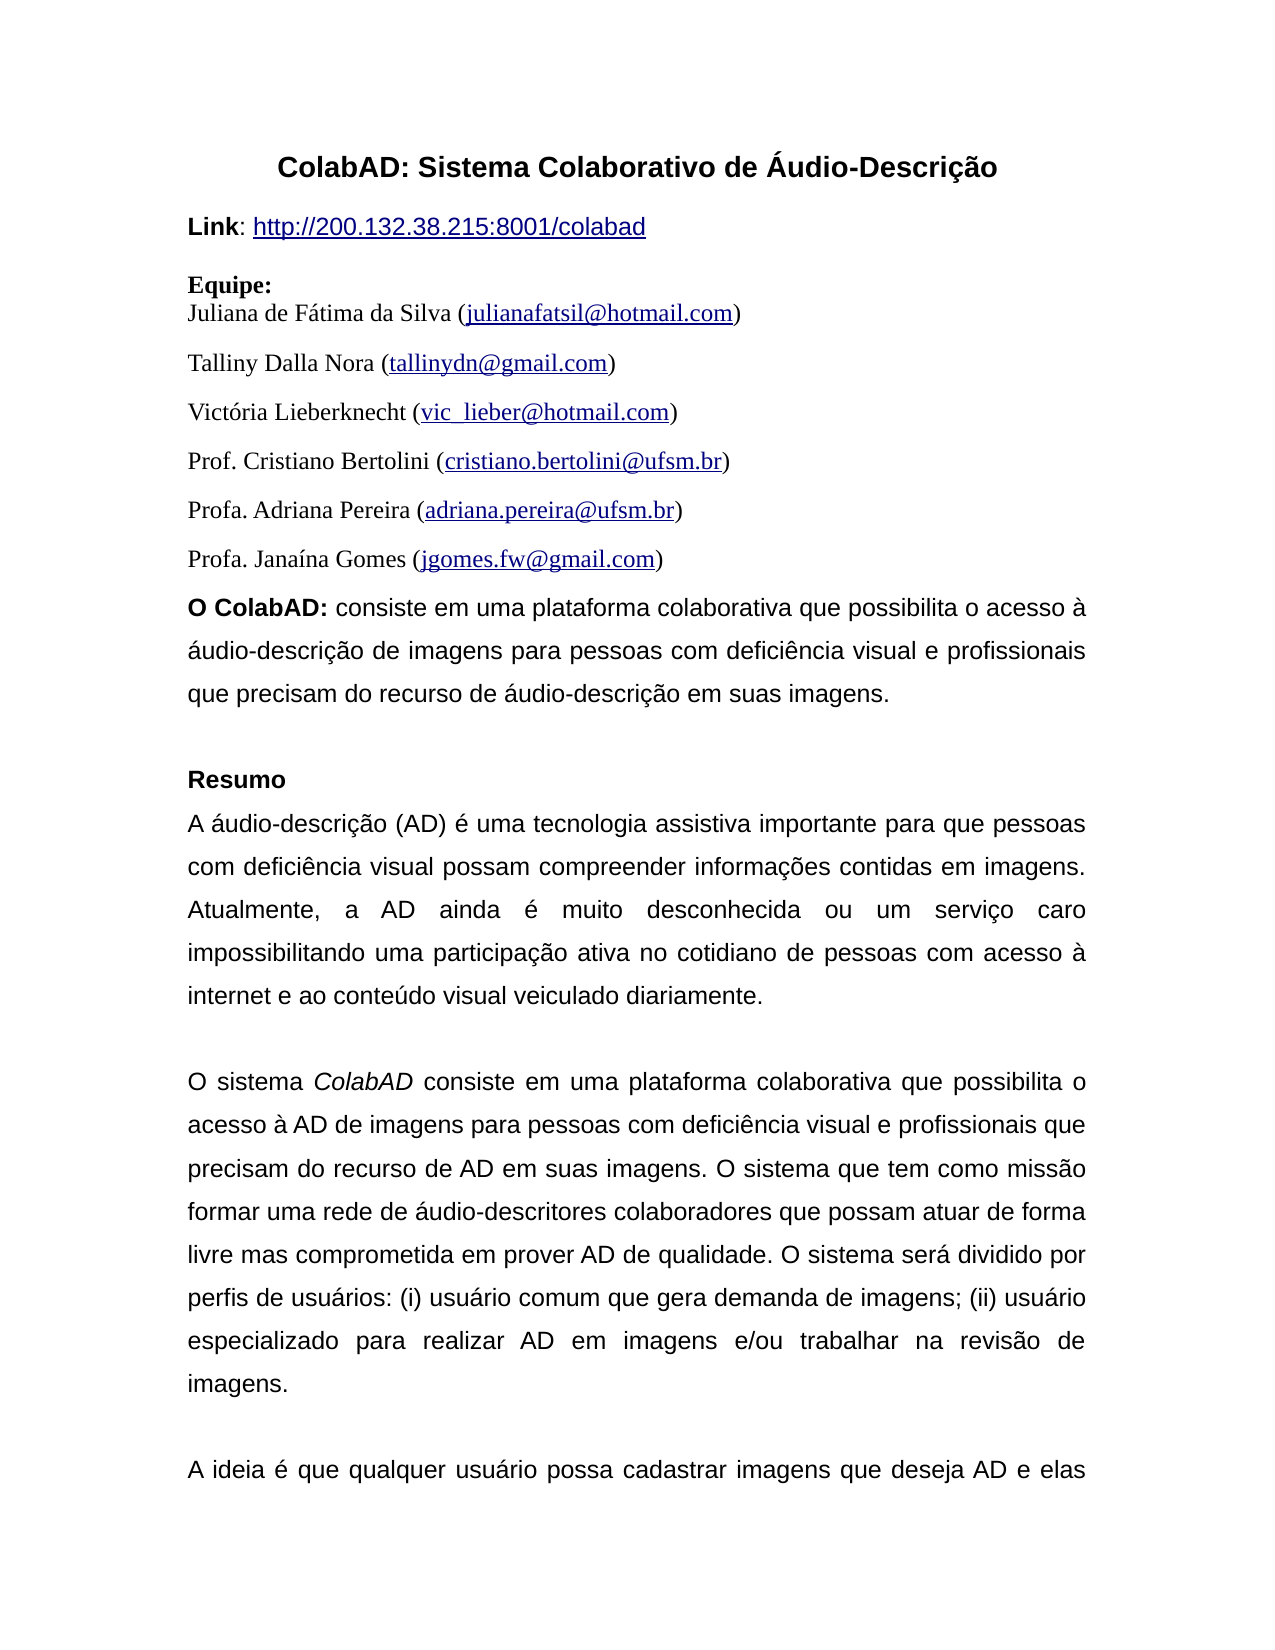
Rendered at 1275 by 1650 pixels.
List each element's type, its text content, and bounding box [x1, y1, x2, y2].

text Resumo [187, 765, 1087, 794]
text Equipe: [187, 270, 1087, 298]
text Talliny Dalla Nora (tallinydn@gmail.com) [187, 348, 1087, 376]
text Profa. Adriana Pereira (adriana.pereira@ufsm.br) [187, 495, 1087, 523]
text Victória Lieberknecht (vic_lieber@hotmail.com) [187, 397, 1087, 425]
text A áudio-descrição (AD) é uma tecnologia assistiva importante para que pessoas com deficiência visual possam compreender informações contidas em imagens. Atualmente, a AD ainda é muito desconhecida ou um serviço caro impossibilitando uma participação ativa no cotidiano de pessoas com acesso à internet e ao conteúdo visual veiculado diariamente. [187, 808, 1087, 1010]
text Prof. Cristiano Bertolini (cristiano.bertolini@ufsm.br) [187, 446, 1087, 474]
text O ColabAD: consiste em uma plataforma colaborativa que possibilita o acesso à áudio-descrição de imagens para pessoas com deficiência visual e profissionais que precisam do recurso de áudio-descrição em suas imagens. [187, 593, 1087, 708]
text Profa. Janaína Gomes (jgomes.fw@gmail.com) [187, 544, 1087, 573]
text Juliana de Fátima da Silva (julianafatsil@hotmail.com) [187, 298, 1087, 327]
text A ideia é que qualquer usuário possa cadastrar imagens que deseja AD e elas [187, 1455, 1087, 1484]
text ColabAD: Sistema Colaborativo de Áudio-Descrição [187, 150, 1087, 183]
text Link: http://200.132.38.215:8001/colabad [187, 212, 1087, 241]
text O sistema ColabAD consiste em uma plataforma colaborativa que possibilita o acesso à AD de imagens para pessoas com deficiência visual e profissionais que precisam do recurso de AD em suas imagens. O sistema que tem como missão formar uma rede de áudio-descritores colaboradores que possam atuar de forma livre mas comprometida em prover AD de qualidade. O sistema será dividido por perfis de usuários: (i) usuário comum que gera demanda de imagens; (ii) usuário especializado para realizar AD em imagens e/ou trabalhar na revisão de imagens. [187, 1067, 1087, 1398]
